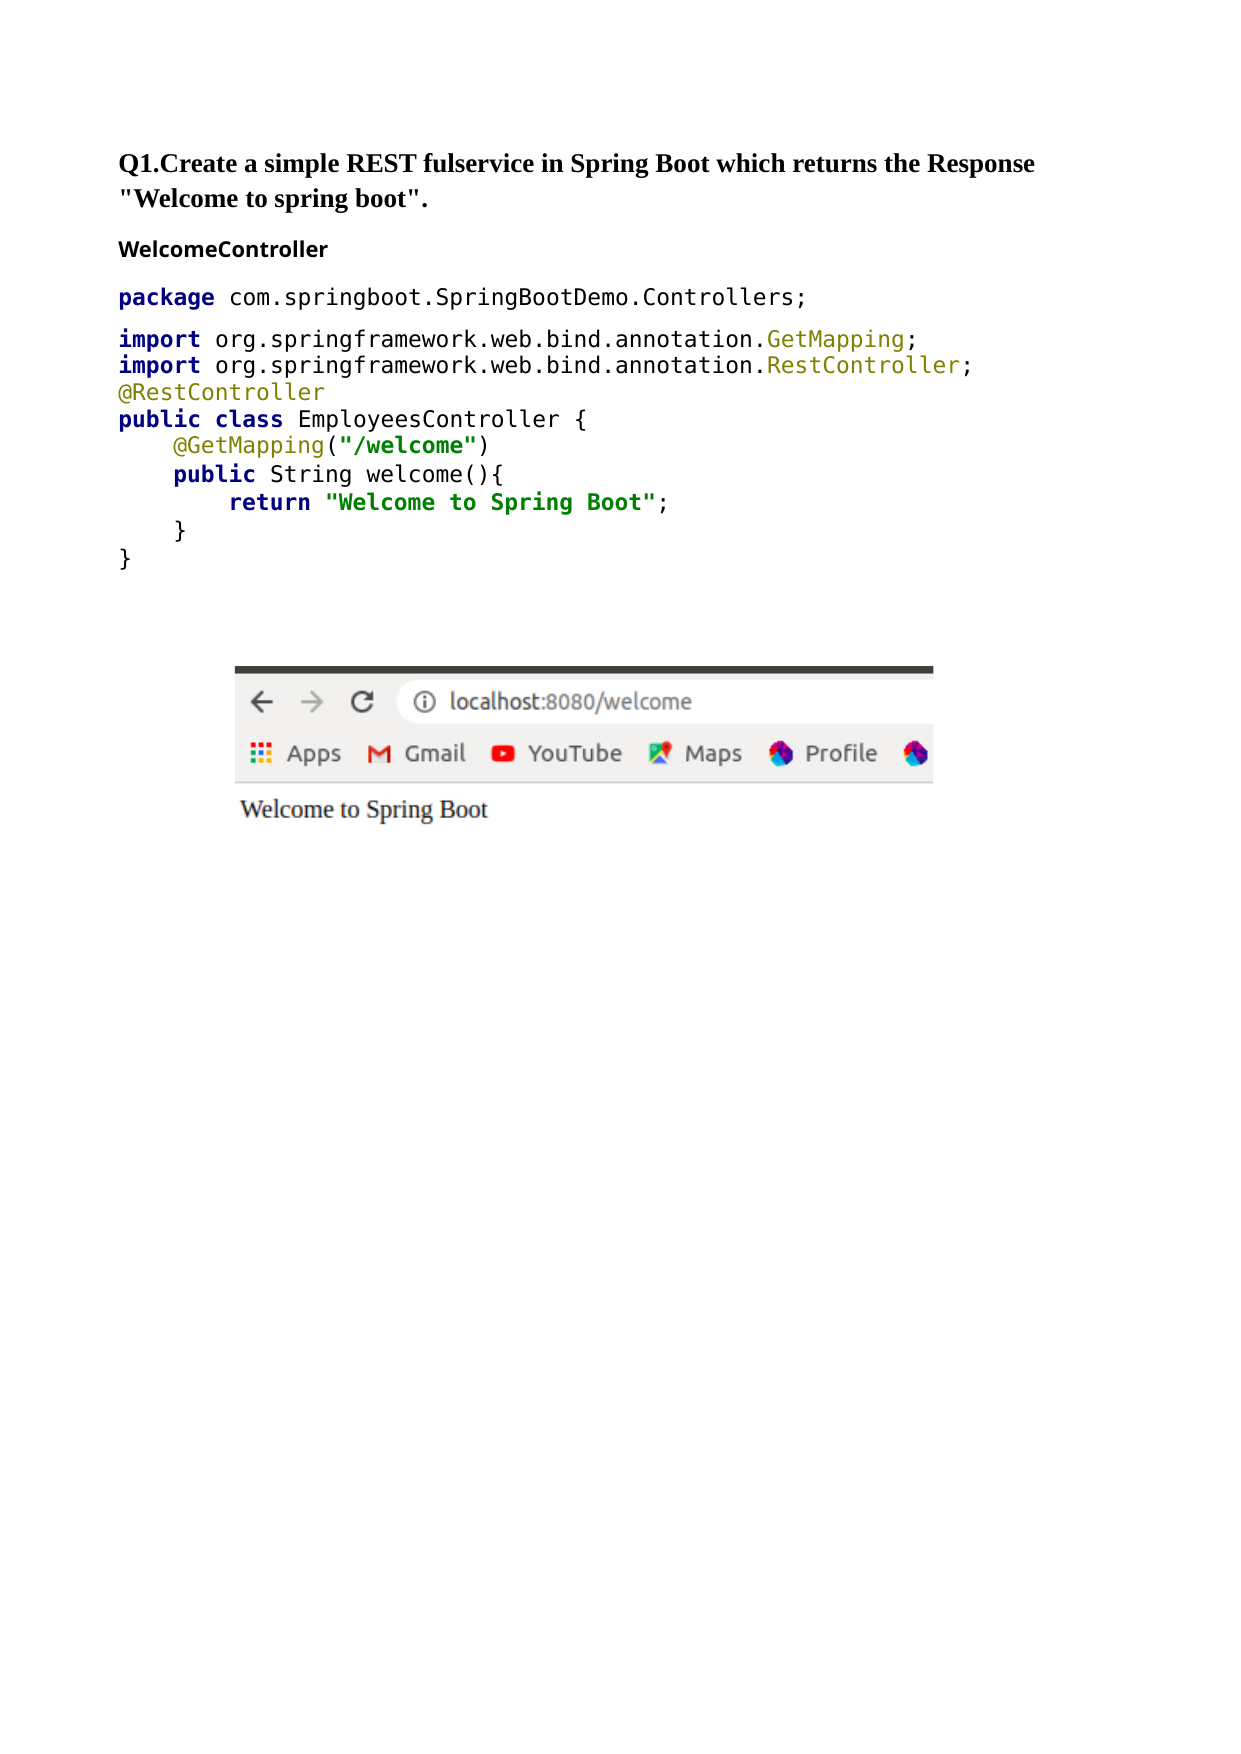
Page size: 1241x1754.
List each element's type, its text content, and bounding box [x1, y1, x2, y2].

text WelcomeController [118, 234, 1122, 264]
text } [118, 517, 1122, 545]
text @GetMapping("/welcome") [118, 433, 1122, 461]
text import org.springframework.web.bind.annotation.RestController; [118, 353, 1122, 379]
picture [234, 666, 934, 1017]
text public class EmployeesController { [118, 406, 1122, 433]
text return "Welcome to Spring Boot"; [118, 489, 1122, 517]
text public String welcome(){ [118, 461, 1122, 489]
text } [118, 545, 1122, 572]
text package com.springboot.SpringBootDemo.Controllers; [118, 284, 1122, 310]
text import org.springframework.web.bind.annotation.GetMapping; [118, 326, 1122, 353]
text Q1.Create a simple REST fulservice in Spring Boot which returns the Response "Welcome to spring boot". [118, 147, 1122, 214]
text @RestController [118, 379, 1122, 406]
